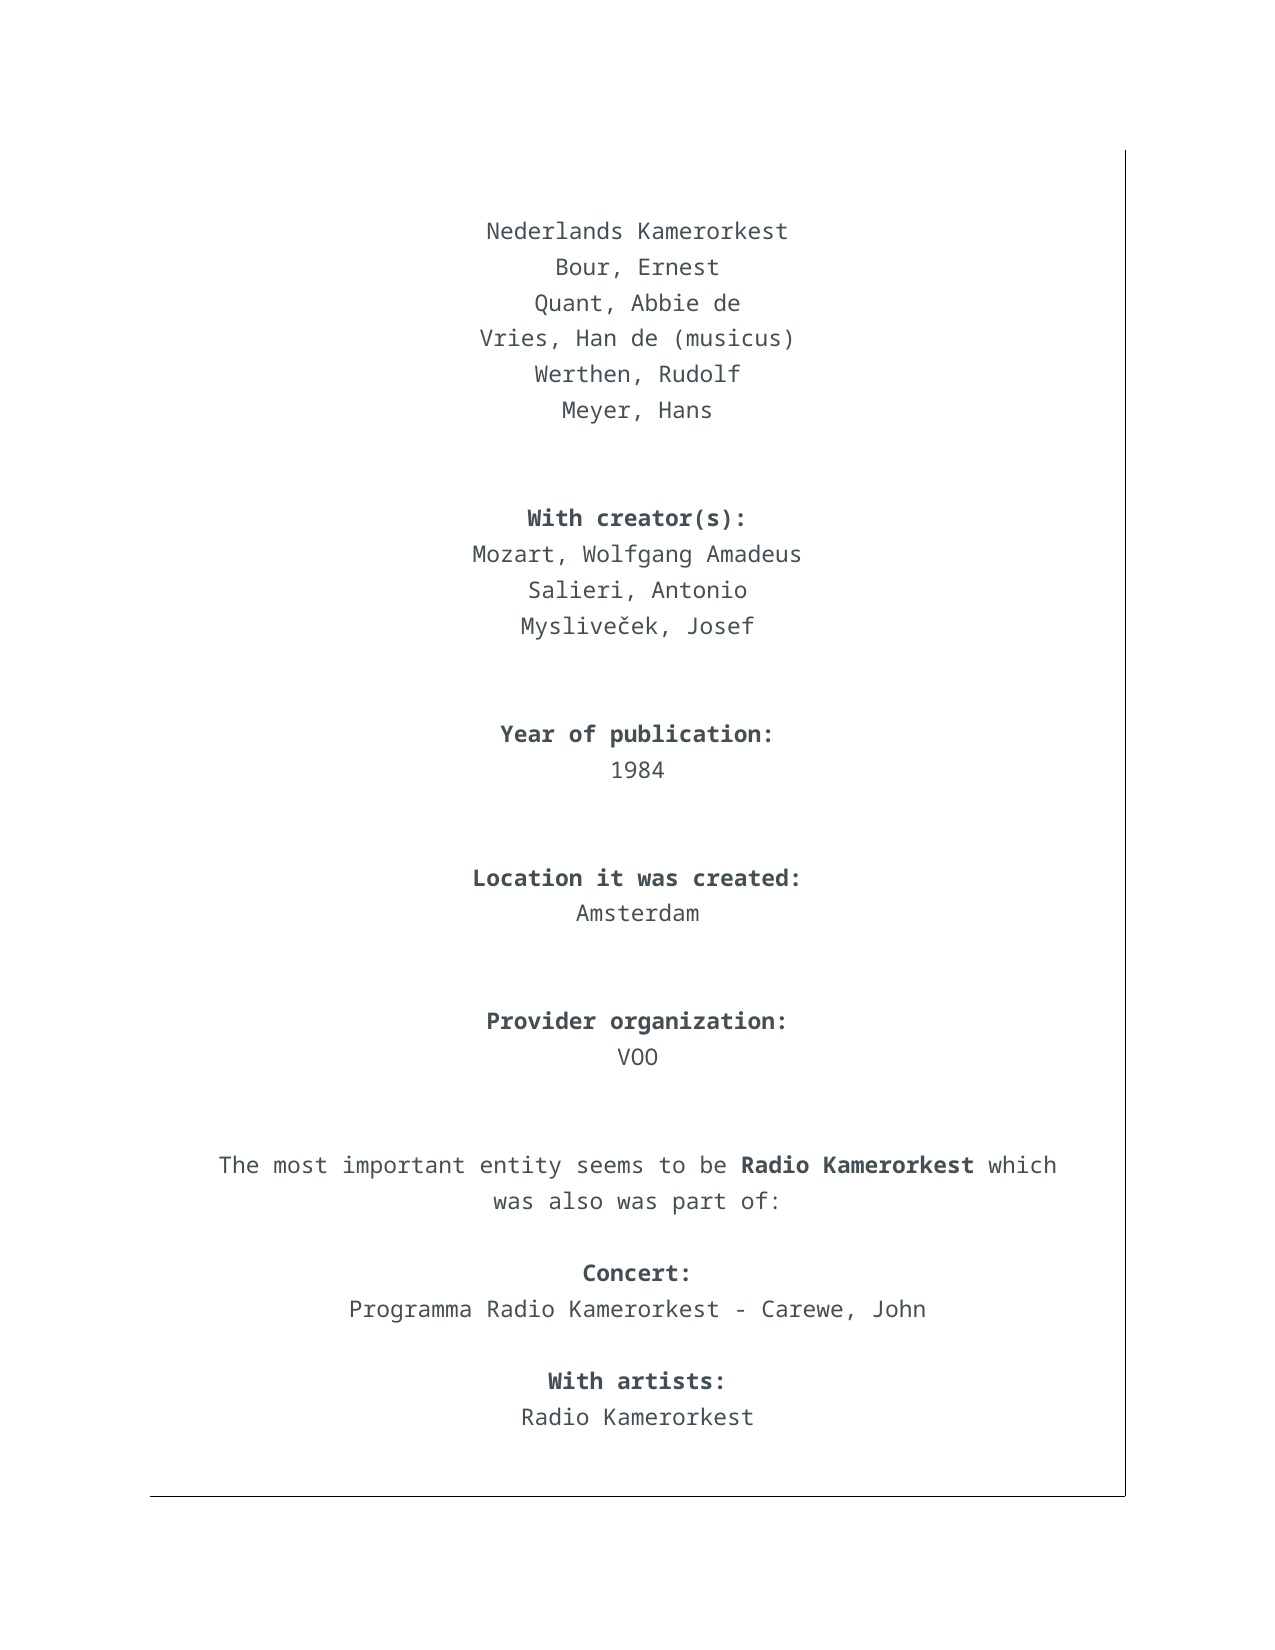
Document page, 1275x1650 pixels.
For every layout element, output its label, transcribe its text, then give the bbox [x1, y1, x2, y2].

text Nederlands Kamerorkest Bour, Ernest Quant, Abbie de Vries, Han de (musicus) Werthen, Rudolf Meyer, Hans With creator(s): Mozart, Wolfgang Amadeus Salieri, Antonio Mysliveček, Josef Year of publication: 1984 Location it was created: Amsterdam Provider organization: VOO The most important entity seems to be Radio Kamerorkest which was also was part of: Concert: Programma Radio Kamerorkest - Carewe, John With artists: Radio Kamerorkest [150, 150, 1125, 1496]
